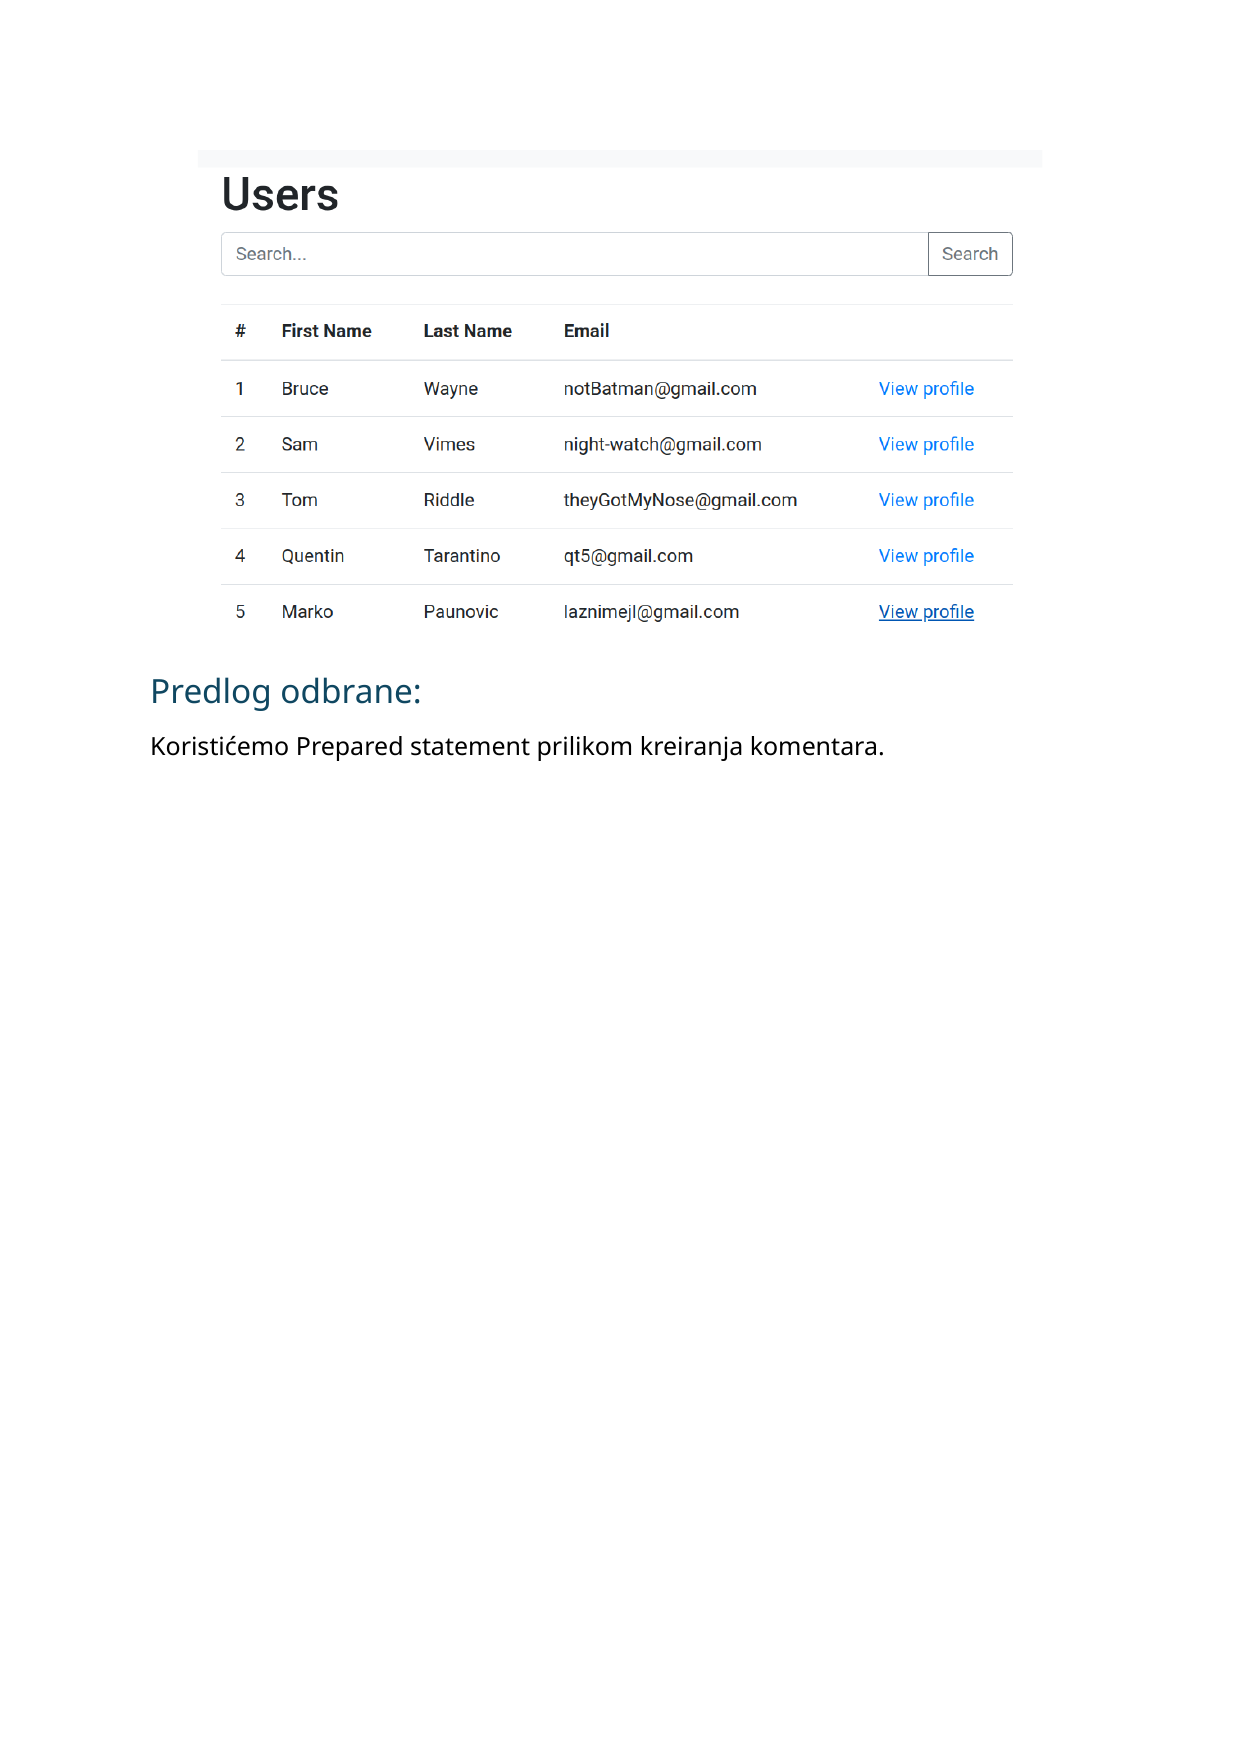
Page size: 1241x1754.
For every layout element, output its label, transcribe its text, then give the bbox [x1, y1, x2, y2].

text Koristićemo Prepared statement prilikom kreiranja komentara. [150, 729, 1090, 763]
subtitle Predlog odbrane: [150, 206, 1090, 714]
picture [197, 150, 1043, 647]
